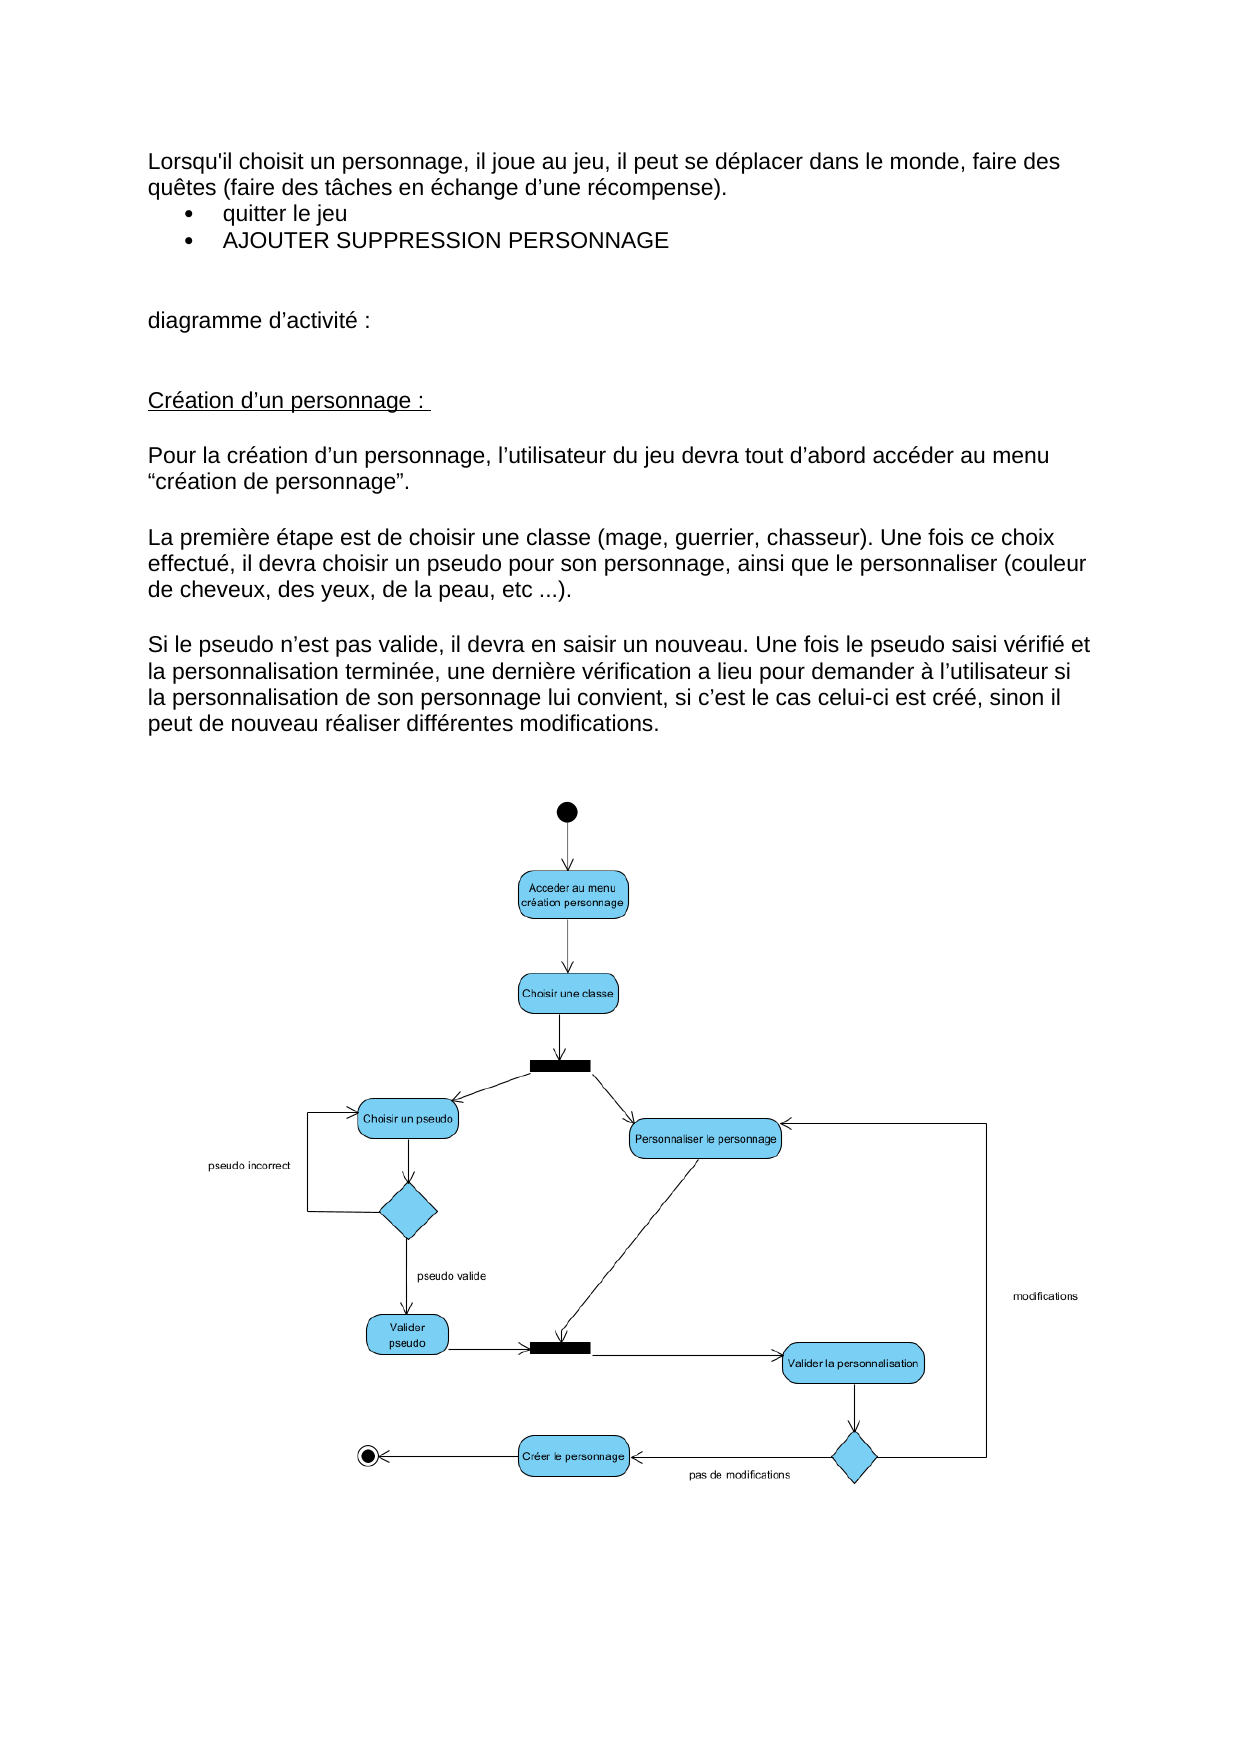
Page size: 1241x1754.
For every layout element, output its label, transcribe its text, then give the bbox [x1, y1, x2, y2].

text diagramme d’activité : [148, 307, 1093, 333]
text La première étape est de choisir une classe (mage, guerrier, chasseur). Une fois ce choix effectué, il devra choisir un pseudo pour son personnage, ainsi que le personnaliser (couleur de cheveux, des yeux, de la peau, etc ...). [148, 523, 1093, 602]
text Pour la création d’un personnage, l’utilisateur du jeu devra tout d’abord accéder au menu “création de personnage”. [148, 442, 1093, 495]
text Si le pseudo n’est pas valide, il devra en saisir un nouveau. Une fois le pseudo saisi vérifié et la personnalisation terminée, une dernière vérification a lieu pour demander à l’utilisateur si la personnalisation de son personnage lui convient, si c’est le cas celui-ci est créé, sinon il peut de nouveau réaliser différentes modifications. [148, 631, 1093, 737]
text Création d’un personnage : [148, 387, 1093, 413]
text Lorsqu'il choisit un personnage, il joue au jeu, il peut se déplacer dans le monde, faire des quêtes (faire des tâches en échange d’une récompense). [148, 148, 1093, 200]
list quitter le jeu [185, 200, 1093, 227]
list AJOUTER SUPPRESSION PERSONNAGE [185, 227, 1093, 253]
